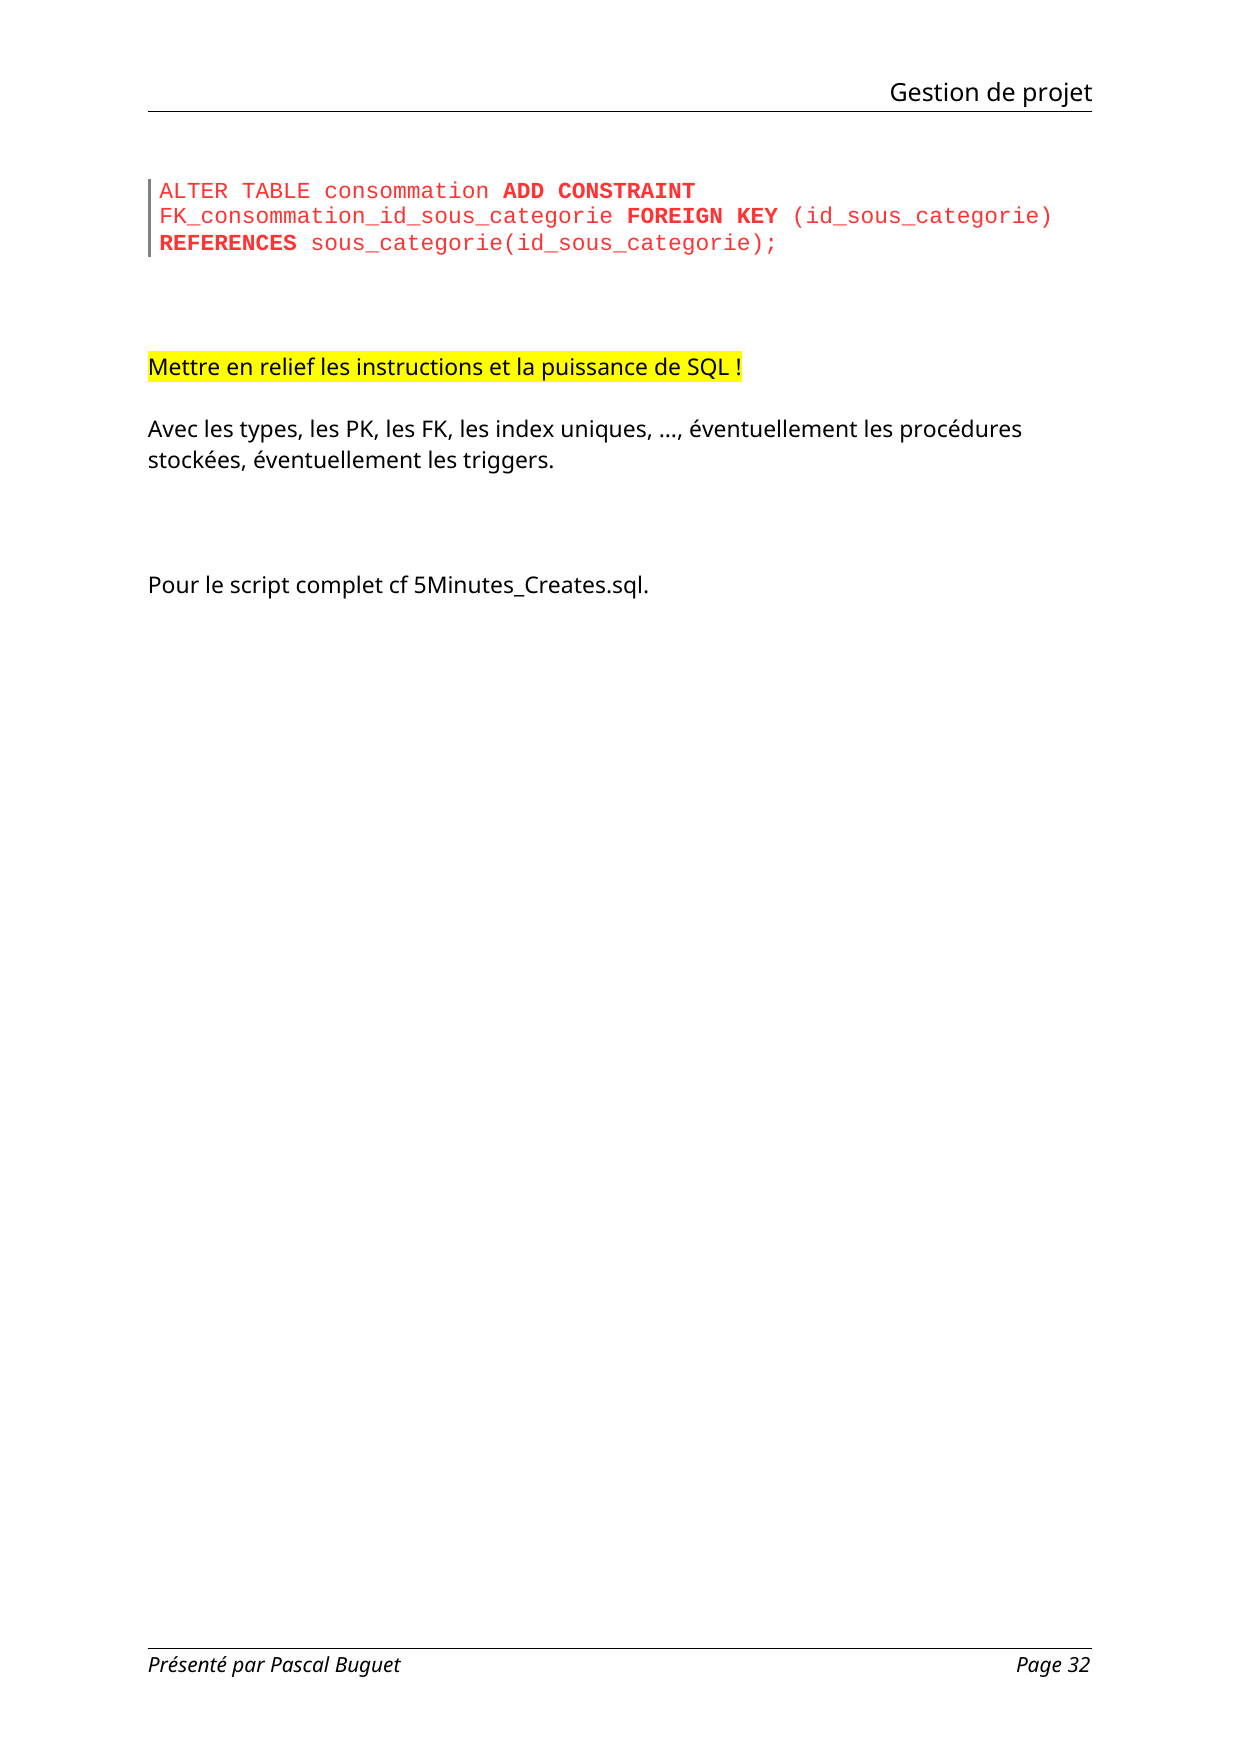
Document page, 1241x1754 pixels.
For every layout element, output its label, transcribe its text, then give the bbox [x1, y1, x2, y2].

text ALTER TABLE consommation ADD CONSTRAINT FK_consommation_id_sous_categorie FOREIGN KEY (id_sous_categorie) REFERENCES sous_categorie(id_sous_categorie); [151, 179, 1092, 257]
text Avec les types, les PK, les FK, les index uniques, …, éventuellement les procédures stockées, éventuellement les triggers. [148, 413, 1092, 476]
text Pour le script complet cf 5Minutes_Creates.sql. [148, 569, 1092, 601]
text Mettre en relief les instructions et la puissance de SQL ! [148, 351, 1092, 382]
